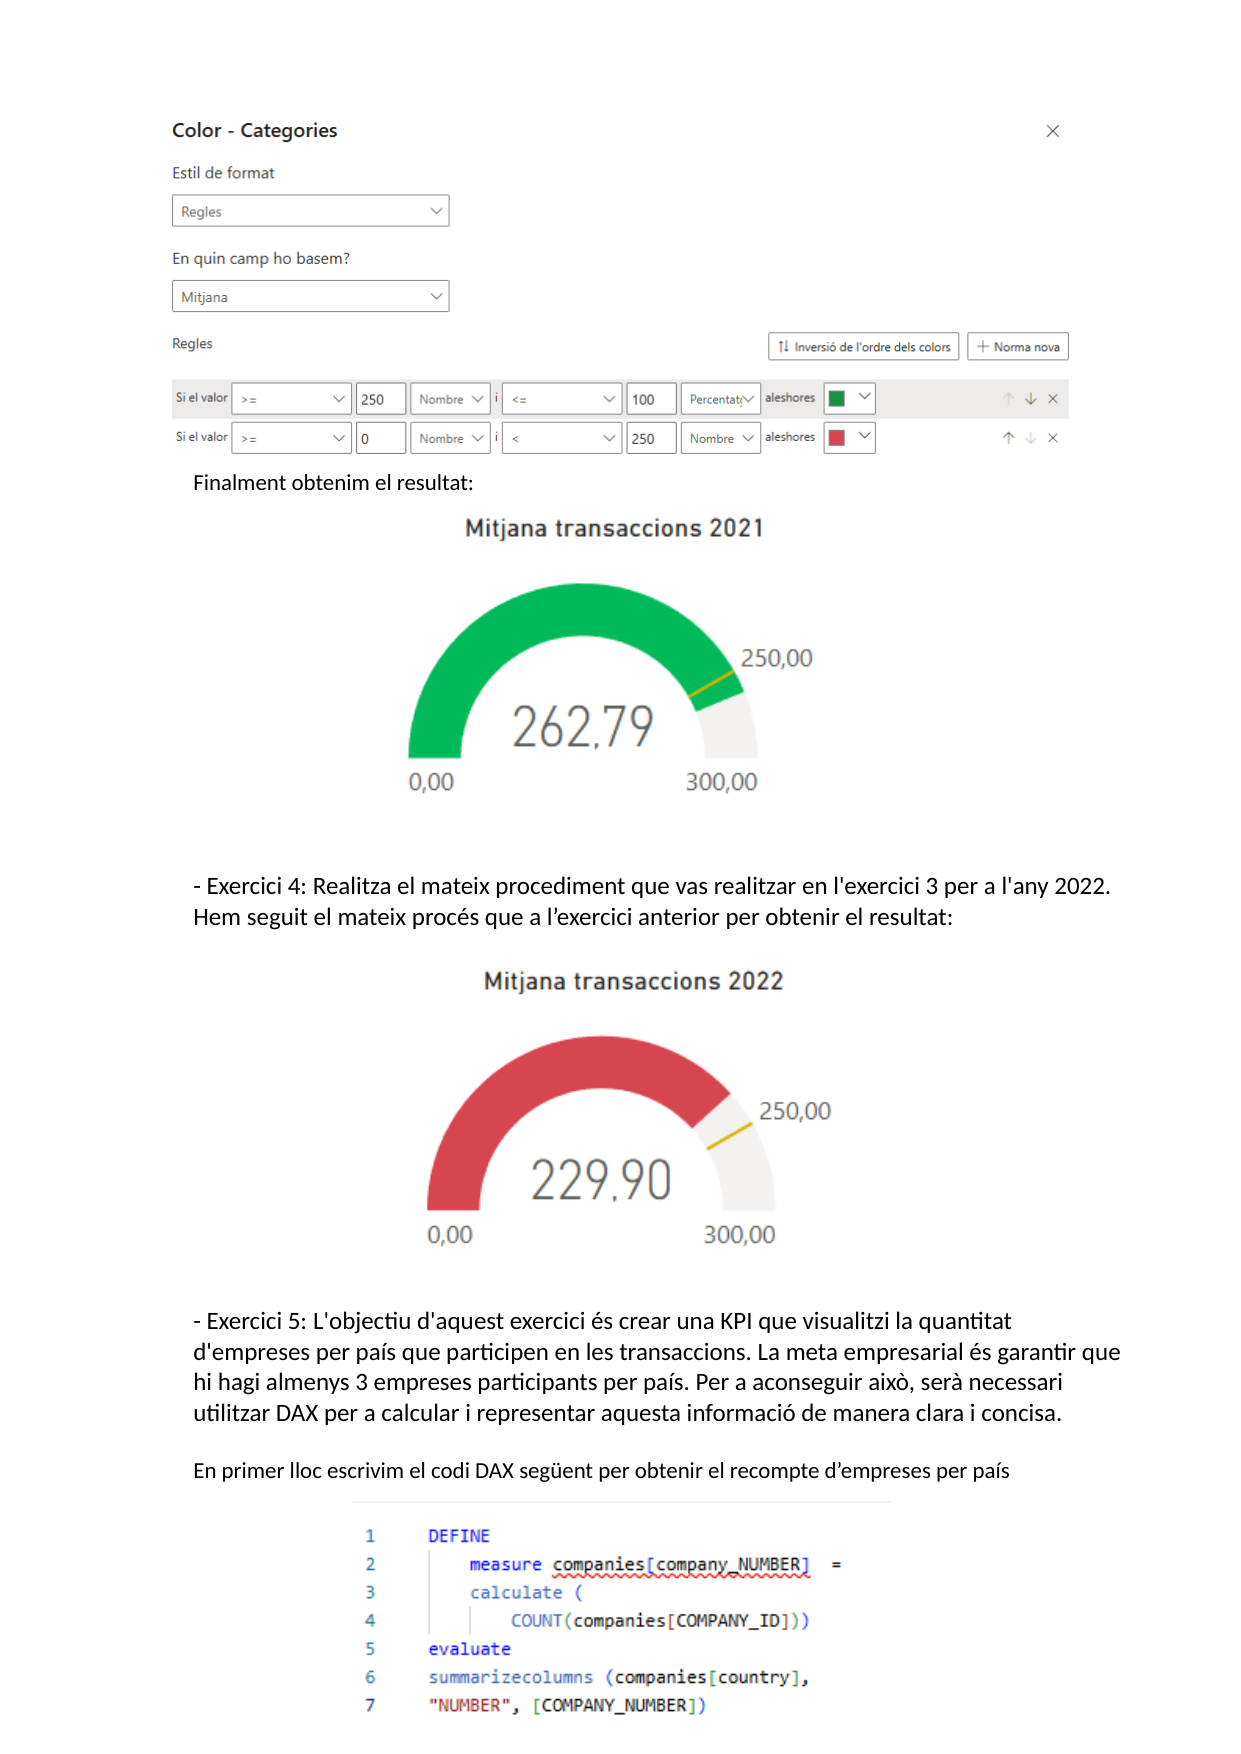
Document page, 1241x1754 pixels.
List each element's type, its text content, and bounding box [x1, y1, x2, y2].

picture [404, 960, 836, 1259]
list En primer lloc escrivim el codi DAX següent per obtenir el recompte d’empreses per país [193, 1456, 1122, 1484]
list - Exercici 5: L'objectiu d'aquest exercici és crear una KPI que visualitzi la quantitat d'empreses per país que participen en les transaccions. La meta empresarial és garantir que hi hagi almenys 3 empreses participants per país. Per a aconseguir això, serà necessari utilitzar DAX per a calcular i representar aquesta informació de manera clara i concisa. [193, 1305, 1122, 1427]
picture [155, 118, 1085, 469]
picture [401, 496, 839, 814]
list - Exercici 4: Realitza el mateix procediment que vas realitzar en l'exercici 3 per a l'any 2022. [193, 870, 1122, 901]
picture [352, 1500, 892, 1754]
list Hem seguit el mateix procés que a l’exercici anterior per obtenir el resultat: [193, 901, 1122, 931]
list Finalment obtenim el resultat: [193, 118, 1122, 497]
